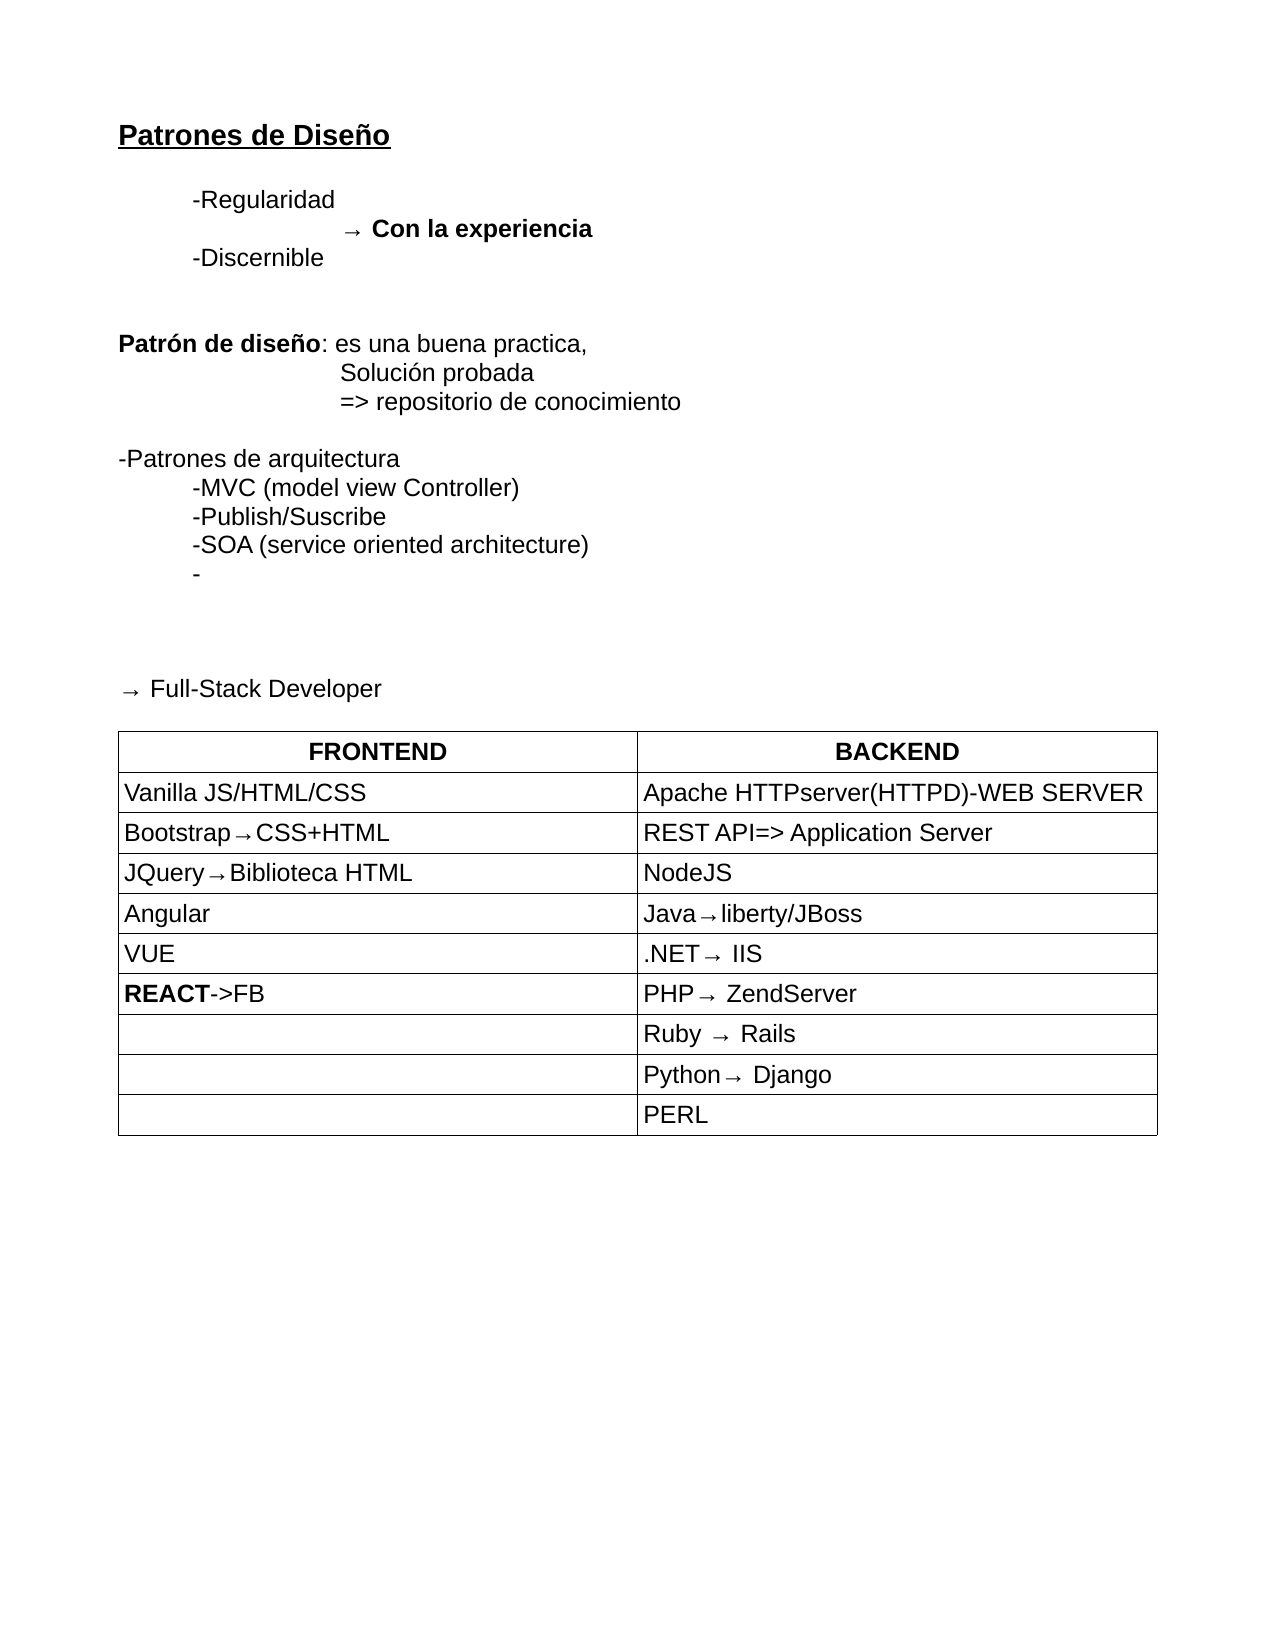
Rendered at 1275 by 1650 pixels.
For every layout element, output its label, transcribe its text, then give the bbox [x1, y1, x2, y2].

text -Discernible [118, 243, 1157, 271]
table_cell REST API=> Application Server [638, 813, 1157, 852]
table_header BACKEND [638, 732, 1157, 772]
table_cell JQuery→Biblioteca HTML [119, 854, 637, 893]
table_cell [119, 1095, 637, 1134]
text -Regularidad [118, 185, 1157, 214]
text Patrón de diseño: es una buena practica, [118, 329, 1157, 358]
table_cell Python→ Django [638, 1055, 1157, 1094]
text Solución probada [118, 358, 1157, 386]
table_cell PERL [638, 1095, 1157, 1134]
table_cell Ruby → Rails [638, 1015, 1157, 1054]
table_cell Bootstrap→CSS+HTML [119, 813, 637, 852]
table_cell PHP→ ZendServer [638, 974, 1157, 1014]
text -Patrones de arquitectura [118, 444, 1157, 473]
text Patrones de Diseño [118, 118, 1157, 152]
table_cell .NET→ IIS [638, 934, 1157, 973]
table_cell NodeJS [638, 854, 1157, 893]
table_cell [119, 1015, 637, 1054]
table_cell VUE [119, 934, 637, 973]
text -Publish/Suscribe [118, 501, 1157, 530]
text -SOA (service oriented architecture) [118, 530, 1157, 559]
text -MVC (model view Controller) [118, 473, 1157, 501]
table_cell Vanilla JS/HTML/CSS [119, 773, 637, 812]
text → Con la experiencia [118, 214, 1157, 243]
table_header FRONTEND [119, 732, 637, 772]
text - [118, 559, 1157, 588]
table_cell Java→liberty/JBoss [638, 894, 1157, 933]
text => repositorio de conocimiento [118, 386, 1157, 415]
table_cell [119, 1055, 637, 1094]
table_cell Angular [119, 894, 637, 933]
table_cell REACT->FB [119, 974, 637, 1014]
table_cell Apache HTTPserver(HTTPD)-WEB SERVER [638, 773, 1157, 812]
text → Full-Stack Developer [118, 674, 1157, 703]
